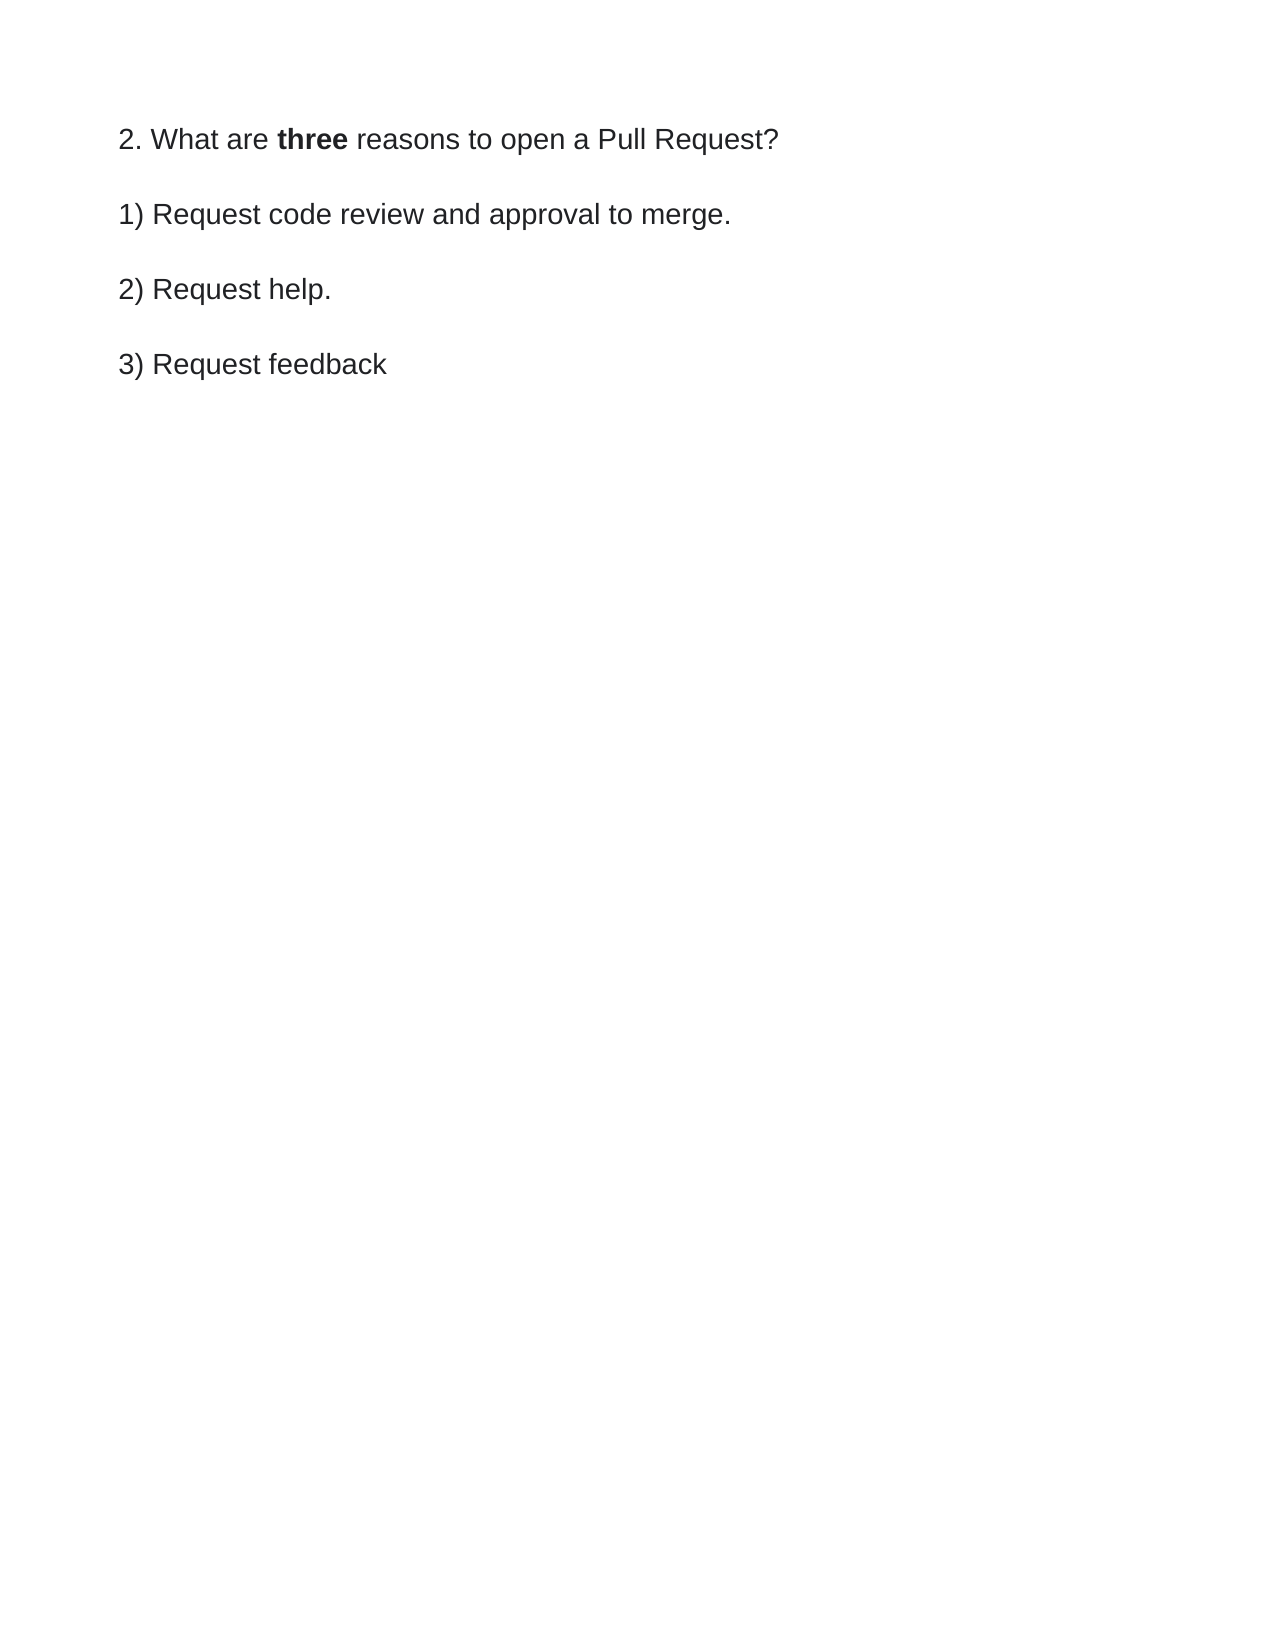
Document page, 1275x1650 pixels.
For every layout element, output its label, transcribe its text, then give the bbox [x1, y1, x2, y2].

text 1) Request code review and approval to merge. [118, 193, 1157, 231]
text 3) Request feedback [118, 343, 1157, 381]
text 2. What are three reasons to open a Pull Request? [118, 118, 1157, 156]
text 2) Request help. [118, 268, 1157, 306]
